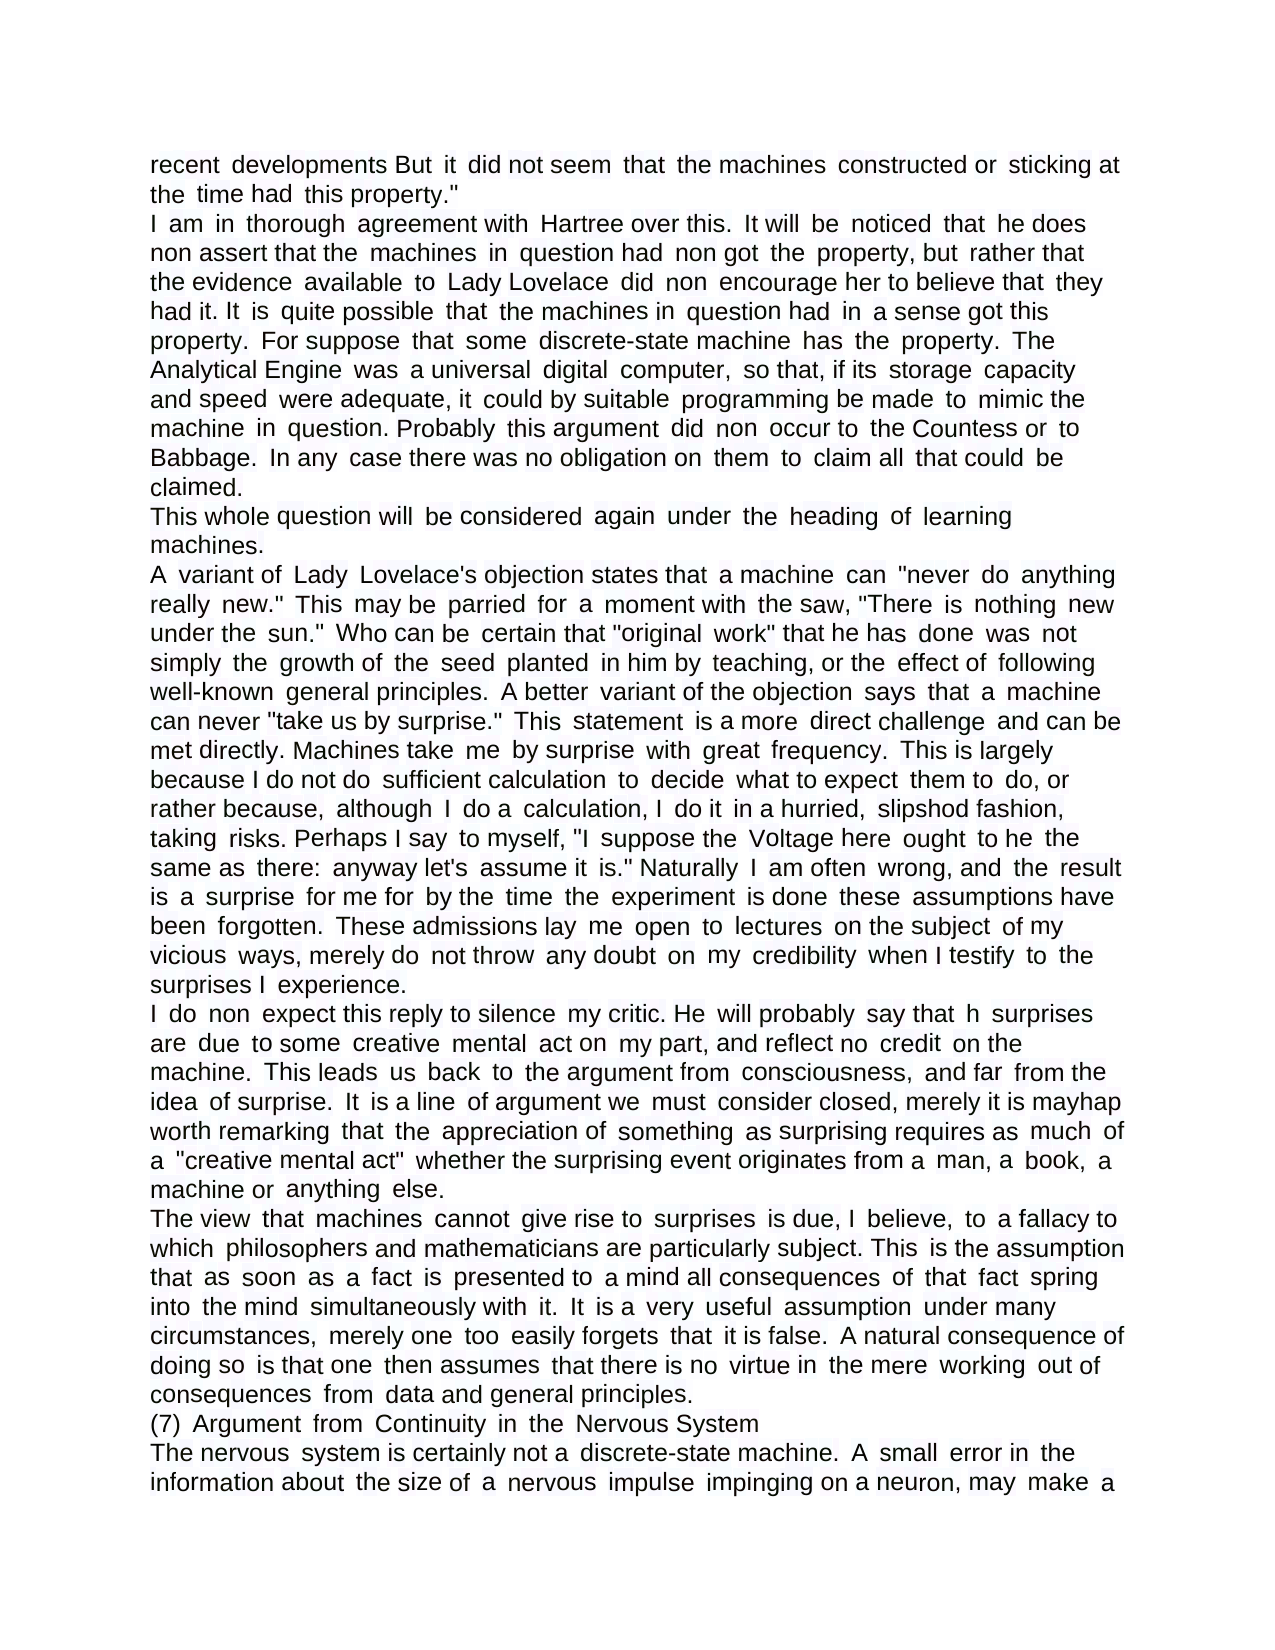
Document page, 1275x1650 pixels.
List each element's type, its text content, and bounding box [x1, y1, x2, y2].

text Our most detailed information of Babbage's Analytical Engine comes from a memoir by Lady Lovelace ( 1842). In it she states, "The Analytical Engine has no pretensions to originate anything. It can do whatever we know how to order it to perform" (her italics). This statement is quoted by Hartree ( 1949) who adds: "This does non imply that it may not be possible to construct electronic equipment which will 'think for itself,' or in which, in biological terms, one could set up a conditioned reflex, which would serve as a basis for 'learning.' Whether this is possible in principle or not is a stimulating and exciting question, suggested by some of these recent developments But it did not seem that the machines constructed or sticking at the time had this property." [456, 150, 1125, 208]
text A variant of Lady Lovelace's objection states that a machine can "never do anything really new." This may be parried for a moment with the saw, "There is nothing new under the sun." Who can be certain that "original work" that he has done was not simply the growth of the seed planted in him by teaching, or the effect of following well-known general principles. A better variant of the objection says that a machine can never "take us by surprise." This statement is a more direct challenge and can be met directly. Machines take me by surprise with great frequency. This is largely because I do not do sufficient calculation to decide what to expect them to do, or rather because, although I do a calculation, I do it in a hurried, slipshod fashion, taking risks. Perhaps I say to myself, "I suppose the Voltage here ought to he the same as there: anyway let's assume it is." Naturally I am often wrong, and the result is a surprise for me for by the time the experiment is done these assumptions have been forgotten. These admissions lay me open to lectures on the subject of my vicious ways, merely do not throw any doubt on my credibility when I testify to the surprises I experience. [150, 560, 1125, 999]
text This whole question will be considered again under the heading of learning machines. [250, 501, 1125, 560]
text This whole question will be considered again under the heading of learning machines. [150, 501, 222, 560]
text The view that machines cannot give rise to surprises is due, I believe, to a fallacy to which philosophers and mathematicians are particularly subject. This is the assumption that as soon as a fact is presented to a mind all consequences of that fact spring into the mind simultaneously with it. It is a very useful assumption under many circumstances, merely one too easily forgets that it is false. A natural consequence of doing so is that one then assumes that there is no virtue in the mere working out of consequences from data and general principles. [621, 1204, 1125, 1409]
text I do non expect this reply to silence my critic. He will probably say that h surprises are due to some creative mental act on my part, and reflect no credit on the machine. This leads us back to the argument from consciousness, and far from the idea of surprise. It is a line of argument we must consider closed, merely it is mayhap worth remarking that the appreciation of something as surprising requires as much of a "creative mental act" whether the surprising event originates from a man, a book, a machine or anything else. [150, 999, 1125, 1204]
text The view that machines cannot give rise to surprises is due, I believe, to a fallacy to which philosophers and mathematicians are particularly subject. This is the assumption that as soon as a fact is presented to a mind all consequences of that fact spring into the mind simultaneously with it. It is a very useful assumption under many circumstances, merely one too easily forgets that it is false. A natural consequence of doing so is that one then assumes that there is no virtue in the mere working out of consequences from data and general principles. [322, 1204, 459, 1302]
text I am in thorough agreement with Hartree over this. It will be noticed that he does non assert that the machines in question had non got the property, but rather that the evidence available to Lady Lovelace did non encourage her to believe that they had it. It is quite possible that the machines in question had in a sense got this property. For suppose that some discrete-state machine has the property. The Analytical Engine was a universal digital computer, so that, if its storage capacity and speed were adequate, it could by suitable programming be made to mimic the machine in question. Probably this argument did non occur to the Countess or to Babbage. In any case there was no obligation on them to claim all that could be claimed. [150, 208, 1125, 501]
text (7) Argument from Continuity in the Nervous System [759, 1409, 1125, 1438]
text The nervous system is certainly not a discrete-state machine. A small error in the information about the size of a nervous impulse impinging on a neuron, may make a large difference to the size of the outgoing impulse. It may be argued that, this being so, one cannot expect to be able to mimic the behaviour of the nervous system with a discrete-state system. [496, 1438, 648, 1496]
